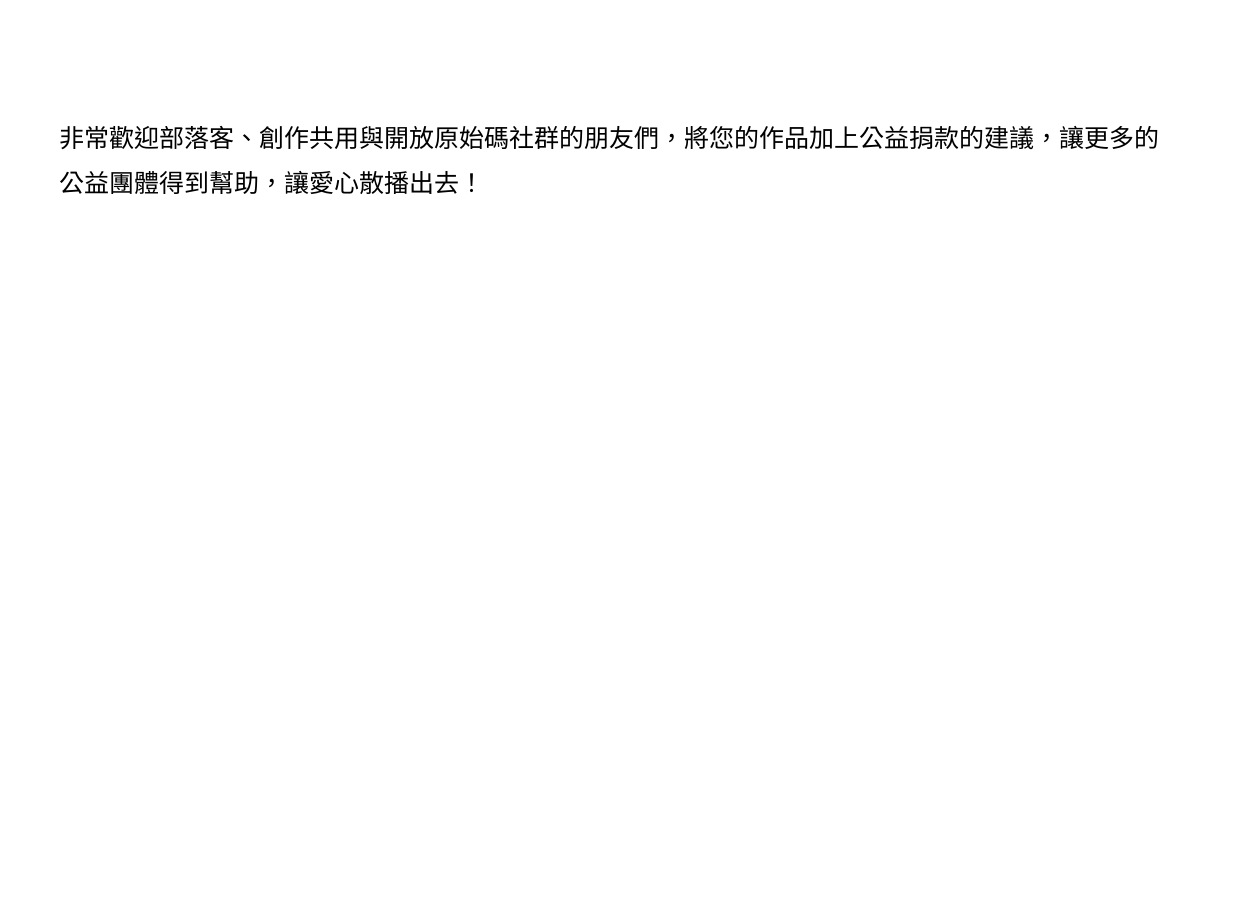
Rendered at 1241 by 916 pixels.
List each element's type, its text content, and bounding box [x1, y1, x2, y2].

text 非常歡迎部落客、創作共用與開放原始碼社群的朋友們，將您的作品加上公益捐款的建議，讓更多的公益團體得到幫助，讓愛心散播出去！ [59, 118, 1181, 200]
